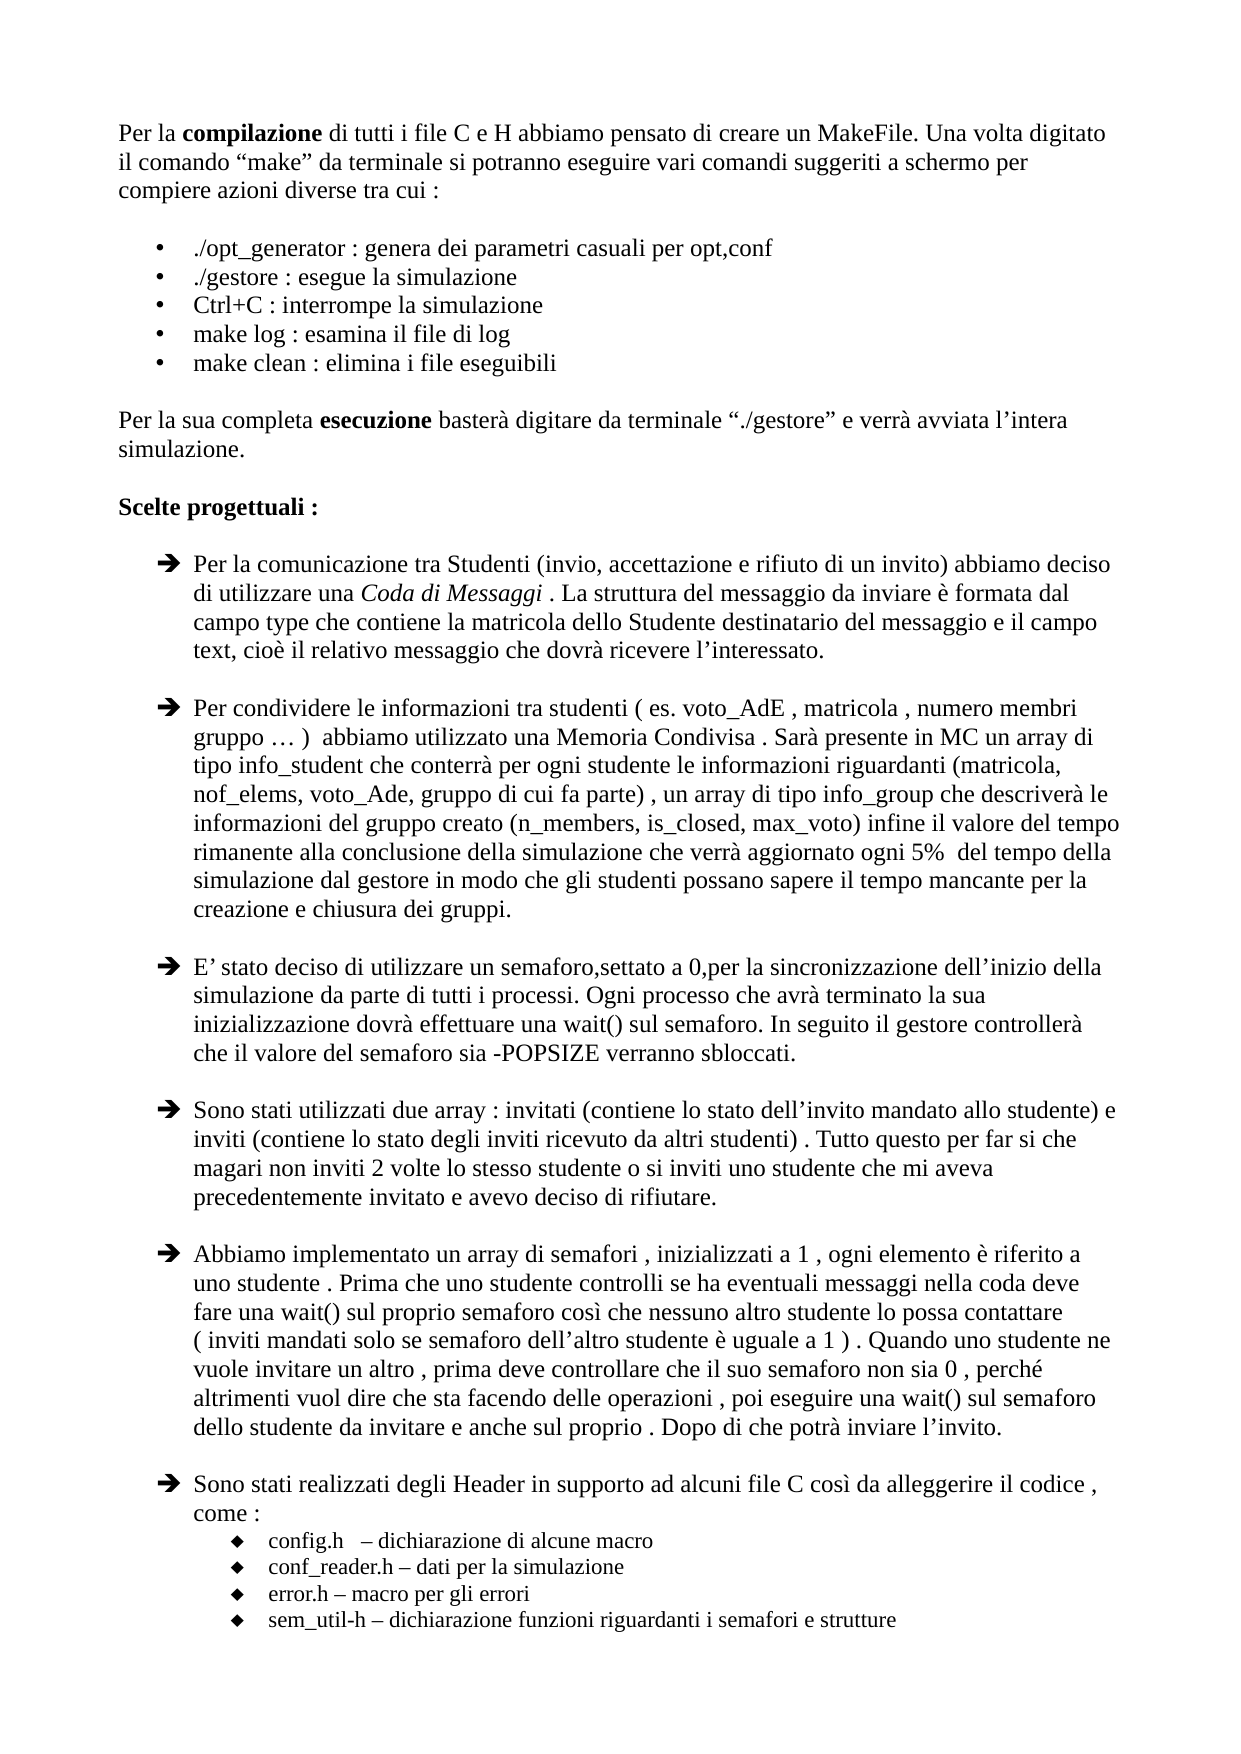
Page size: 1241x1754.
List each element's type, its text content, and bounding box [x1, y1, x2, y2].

text Per la sua completa esecuzione basterà digitare da terminale “./gestore” e verrà avviata l’intera simulazione. [118, 406, 1122, 463]
list E’ stato deciso di utilizzare un semaforo,settato a 0,per la sincronizzazione dell’inizio della simulazione da parte di tutti i processi. Ogni processo che avrà terminato la sua inizializzazione dovrà effettuare una wait() sul semaforo. In seguito il gestore controllerà che il valore del semaforo sia -POPSIZE verranno sbloccati. [156, 952, 1122, 1067]
list Sono stati realizzati degli Header in supporto ad alcuni file C così da alleggerire il codice , come : [156, 1469, 1122, 1527]
list Abbiamo implementato un array di semafori , inizializzati a 1 , ogni elemento è riferito a uno studente . Prima che uno studente controlli se ha eventuali messaggi nella coda deve fare una wait() sul proprio semaforo così che nessuno altro studente lo possa contattare ( inviti mandati solo se semaforo dell’altro studente è uguale a 1 ) . Quando uno studente ne vuole invitare un altro , prima deve controllare che il suo semaforo non sia 0 , perché altrimenti vuol dire che sta facendo delle operazioni , poi eseguire una wait() sul semaforo dello studente da invitare e anche sul proprio . Dopo di che potrà inviare l’invito. [156, 1239, 1122, 1441]
list error.h – macro per gli errori [231, 1579, 1122, 1606]
list sem_util-h – dichiarazione funzioni riguardanti i semafori e strutture [231, 1606, 1122, 1632]
list config.h – dichiarazione di alcune macro [231, 1527, 1122, 1553]
list Per la comunicazione tra Studenti (invio, accettazione e rifiuto di un invito) abbiamo deciso di utilizzare una Coda di Messaggi . La struttura del messaggio da inviare è formata dal campo type che contiene la matricola dello Studente destinatario del messaggio e il campo text, cioè il relativo messaggio che dovrà ricevere l’interessato. [156, 549, 1122, 664]
list make log : esamina il file di log [156, 319, 1122, 348]
list conf_reader.h – dati per la simulazione [231, 1553, 1122, 1579]
text Scelte progettuali : [118, 492, 1122, 521]
list Per condividere le informazioni tra studenti ( es. voto_AdE , matricola , numero membri gruppo … ) abbiamo utilizzato una Memoria Condivisa . Sarà presente in MC un array di tipo info_student che conterrà per ogni studente le informazioni riguardanti (matricola, nof_elems, voto_Ade, gruppo di cui fa parte) , un array di tipo info_group che descriverà le informazioni del gruppo creato (n_members, is_closed, max_voto) infine il valore del tempo rimanente alla conclusione della simulazione che verrà aggiornato ogni 5% del tempo della simulazione dal gestore in modo che gli studenti possano sapere il tempo mancante per la creazione e chiusura dei gruppi. [156, 693, 1122, 923]
list Ctrl+C : interrompe la simulazione [156, 291, 1122, 319]
list ./gestore : esegue la simulazione [156, 262, 1122, 291]
text Per la compilazione di tutti i file C e H abbiamo pensato di creare un MakeFile. Una volta digitato il comando “make” da terminale si potranno eseguire vari comandi suggeriti a schermo per compiere azioni diverse tra cui : [118, 118, 1122, 204]
list make clean : elimina i file eseguibili [156, 348, 1122, 377]
list Sono stati utilizzati due array : invitati (contiene lo stato dell’invito mandato allo studente) e inviti (contiene lo stato degli inviti ricevuto da altri studenti) . Tutto questo per far si che magari non inviti 2 volte lo stesso studente o si inviti uno studente che mi aveva precedentemente invitato e avevo deciso di rifiutare. [156, 1096, 1122, 1211]
list ./opt_generator : genera dei parametri casuali per opt,conf [156, 233, 1122, 262]
